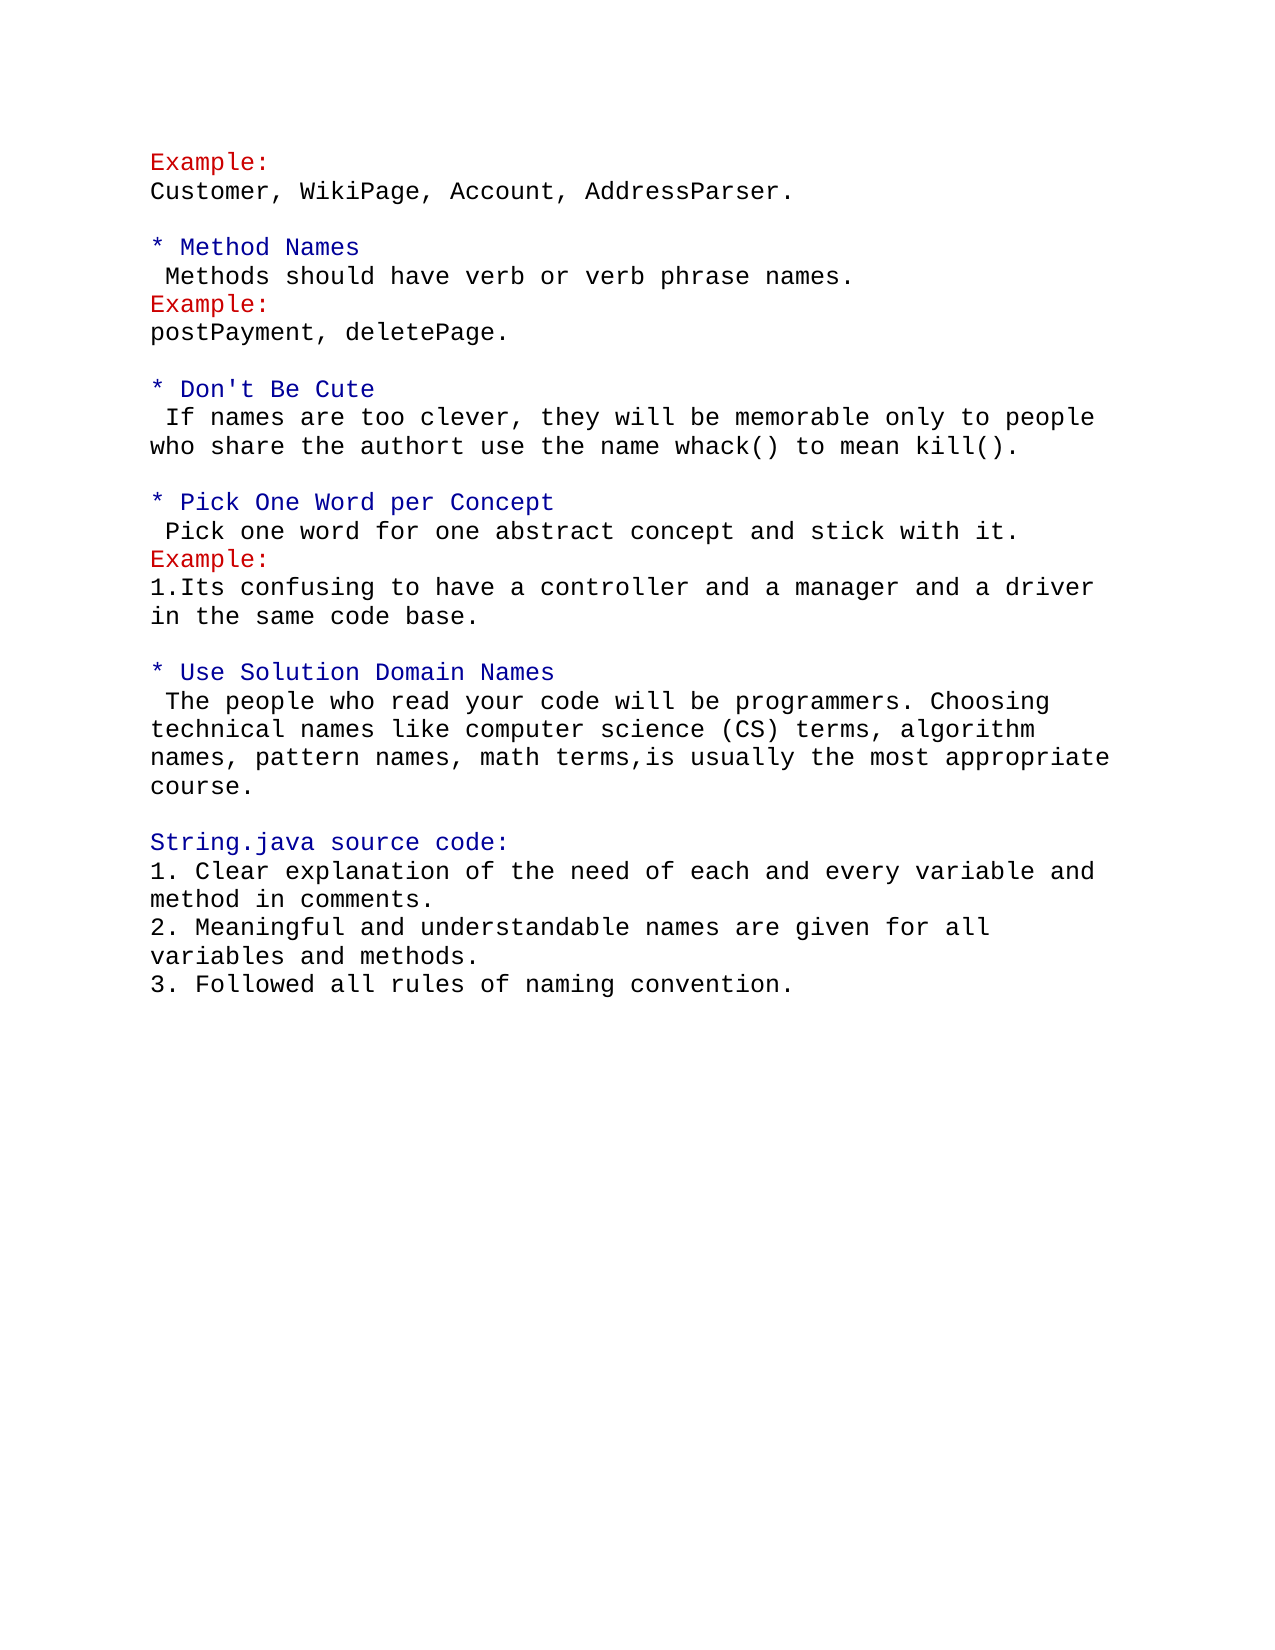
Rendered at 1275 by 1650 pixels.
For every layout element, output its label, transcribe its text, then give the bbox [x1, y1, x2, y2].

text If names are too clever, they will be memorable only to people who share the authort use the name whack() to mean kill(). [150, 405, 1125, 462]
text Pick one word for one abstract concept and stick with it. [150, 518, 1125, 547]
text postPayment, deletePage. [150, 320, 1125, 348]
text * Pick One Word per Concept [150, 490, 1125, 518]
text * Use Solution Domain Names [150, 660, 1125, 688]
text * Don't Be Cute [150, 377, 1125, 405]
text The people who read your code will be programmers. Choosing technical names like computer science (CS) terms, algorithm names, pattern names, math terms,is usually the most appropriate course. [150, 688, 1125, 802]
text Example: [150, 547, 1125, 575]
text Methods should have verb or verb phrase names. [150, 263, 1125, 292]
text Example: [150, 292, 1125, 320]
text 2. Meaningful and understandable names are given for all variables and methods. [150, 915, 1125, 972]
text Customer, WikiPage, Account, AddressParser. [150, 178, 1125, 207]
text 3. Followed all rules of naming convention. [150, 972, 1125, 1000]
text 1. Clear explanation of the need of each and every variable and method in comments. [150, 858, 1125, 915]
text Example: [150, 150, 1125, 178]
text String.java source code: [150, 830, 1125, 858]
text 1.Its confusing to have a controller and a manager and a driver in the same code base. [150, 575, 1125, 632]
text * Method Names [150, 235, 1125, 263]
